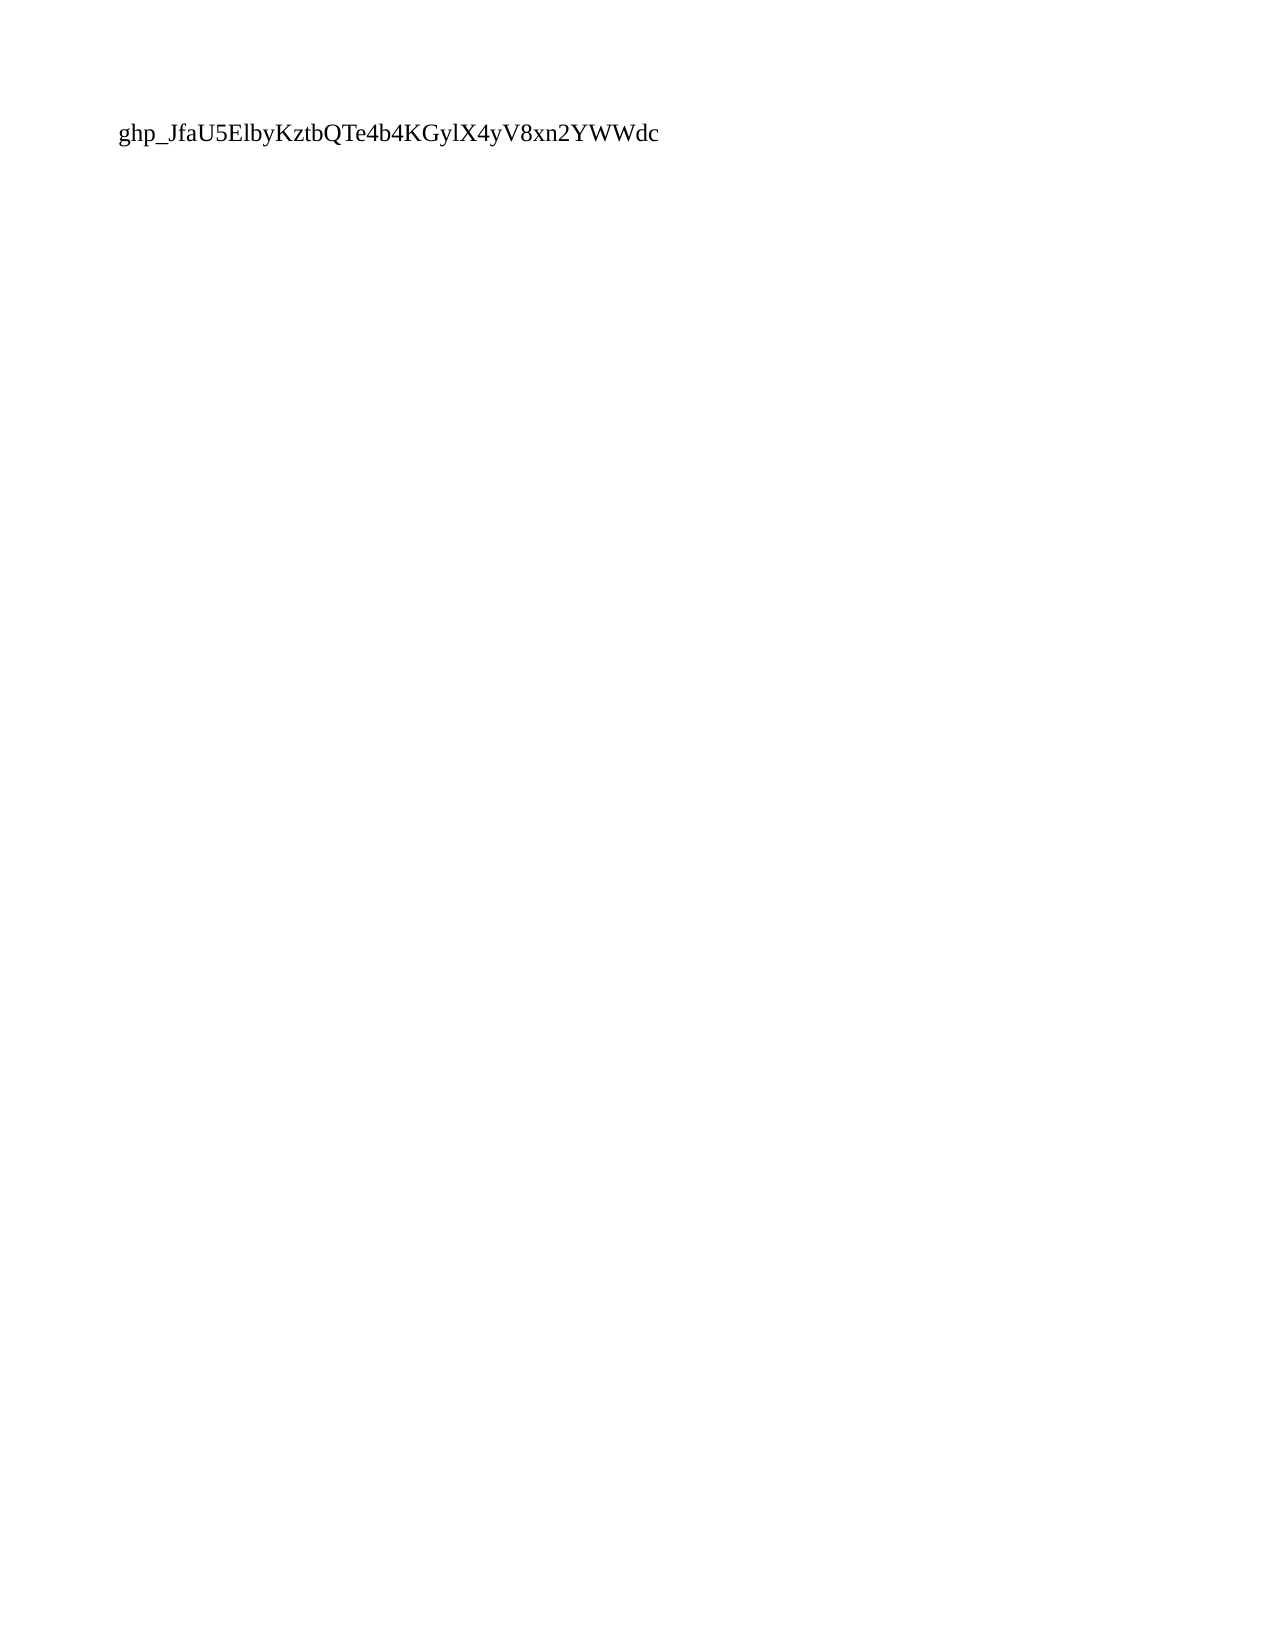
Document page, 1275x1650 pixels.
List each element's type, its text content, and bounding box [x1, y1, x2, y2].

text 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 [118, 118, 1157, 147]
